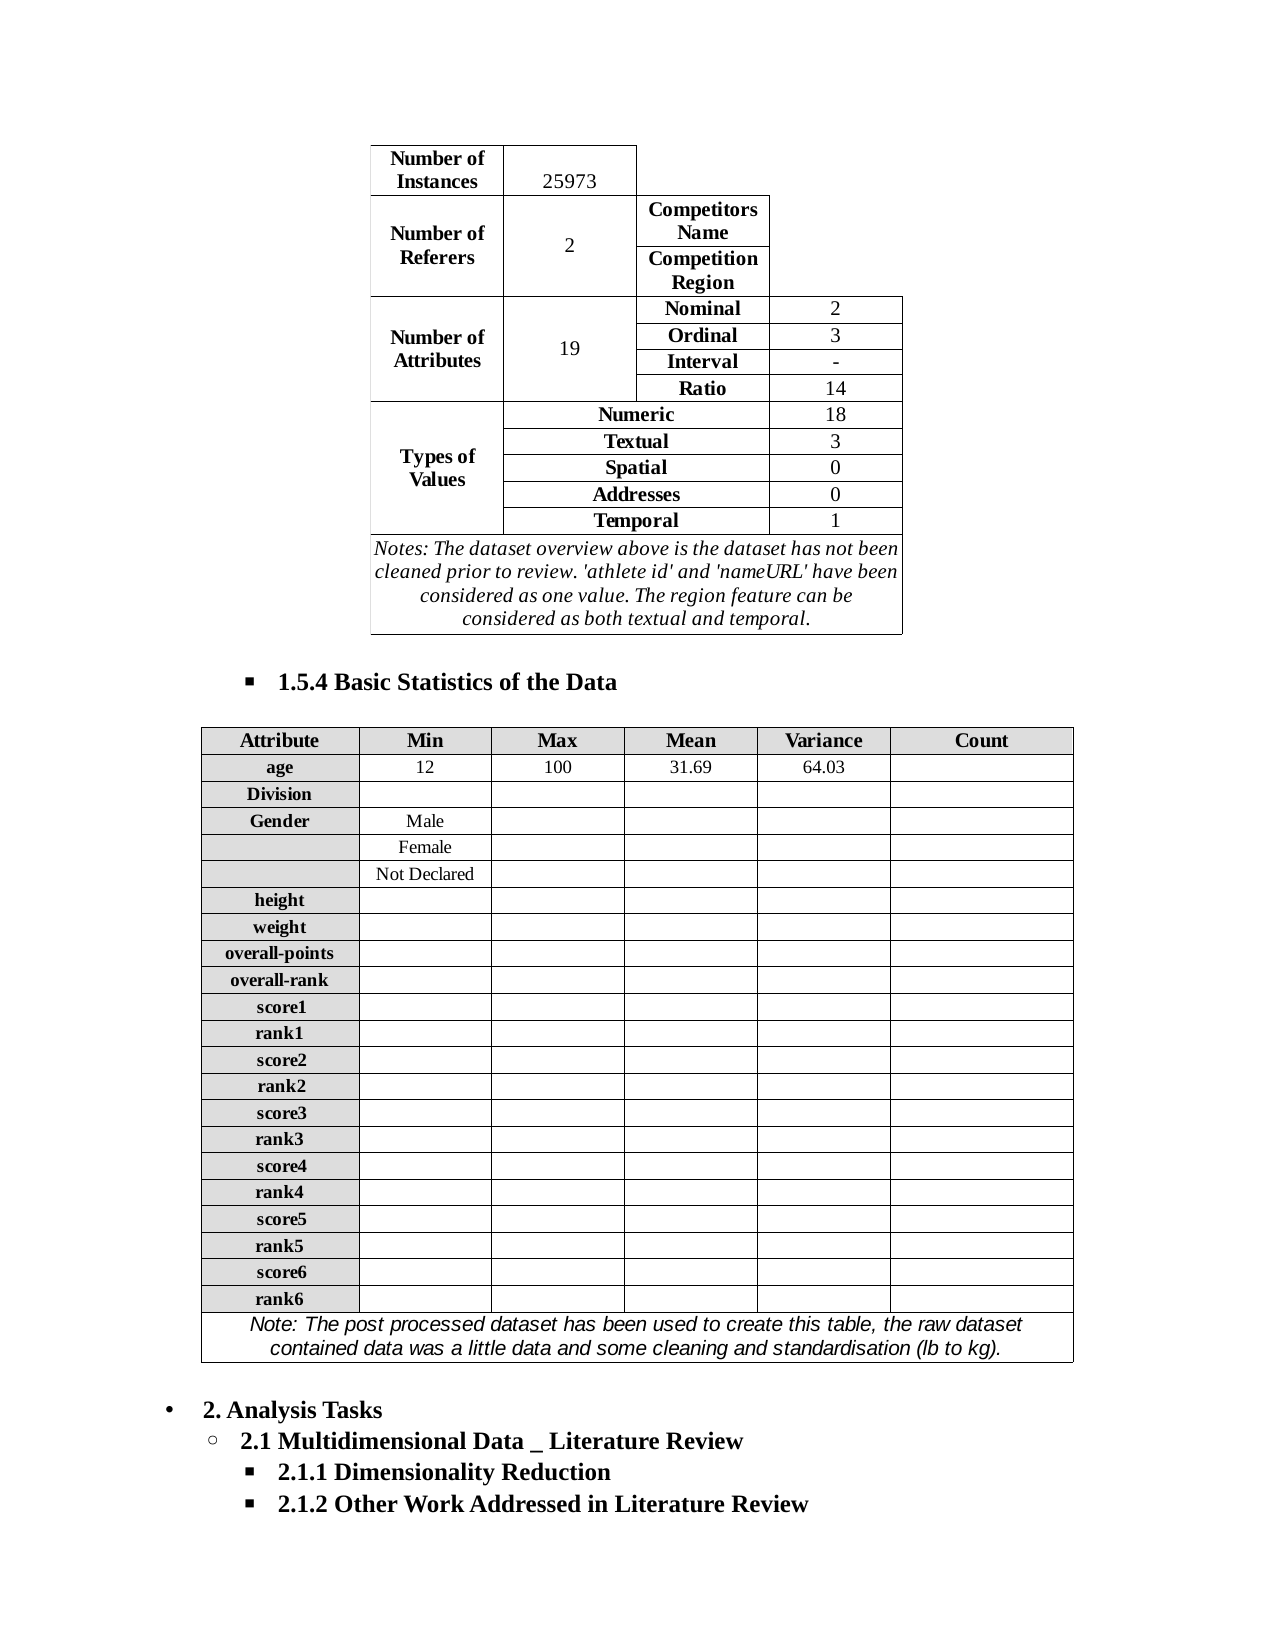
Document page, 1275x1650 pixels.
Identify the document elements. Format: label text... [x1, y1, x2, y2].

list 1.5.4 Basic Statistics of the Data [240, 665, 1157, 696]
list 2.1 Multidimensional Data _ Literature Review [203, 1424, 1157, 1455]
list 2.1.1 Dimensionality Reduction [240, 1455, 1157, 1486]
list 2.1.2 Other Work Addressed in Literature Review [240, 1486, 1157, 1517]
list 2. Analysis Tasks [165, 1392, 1157, 1424]
